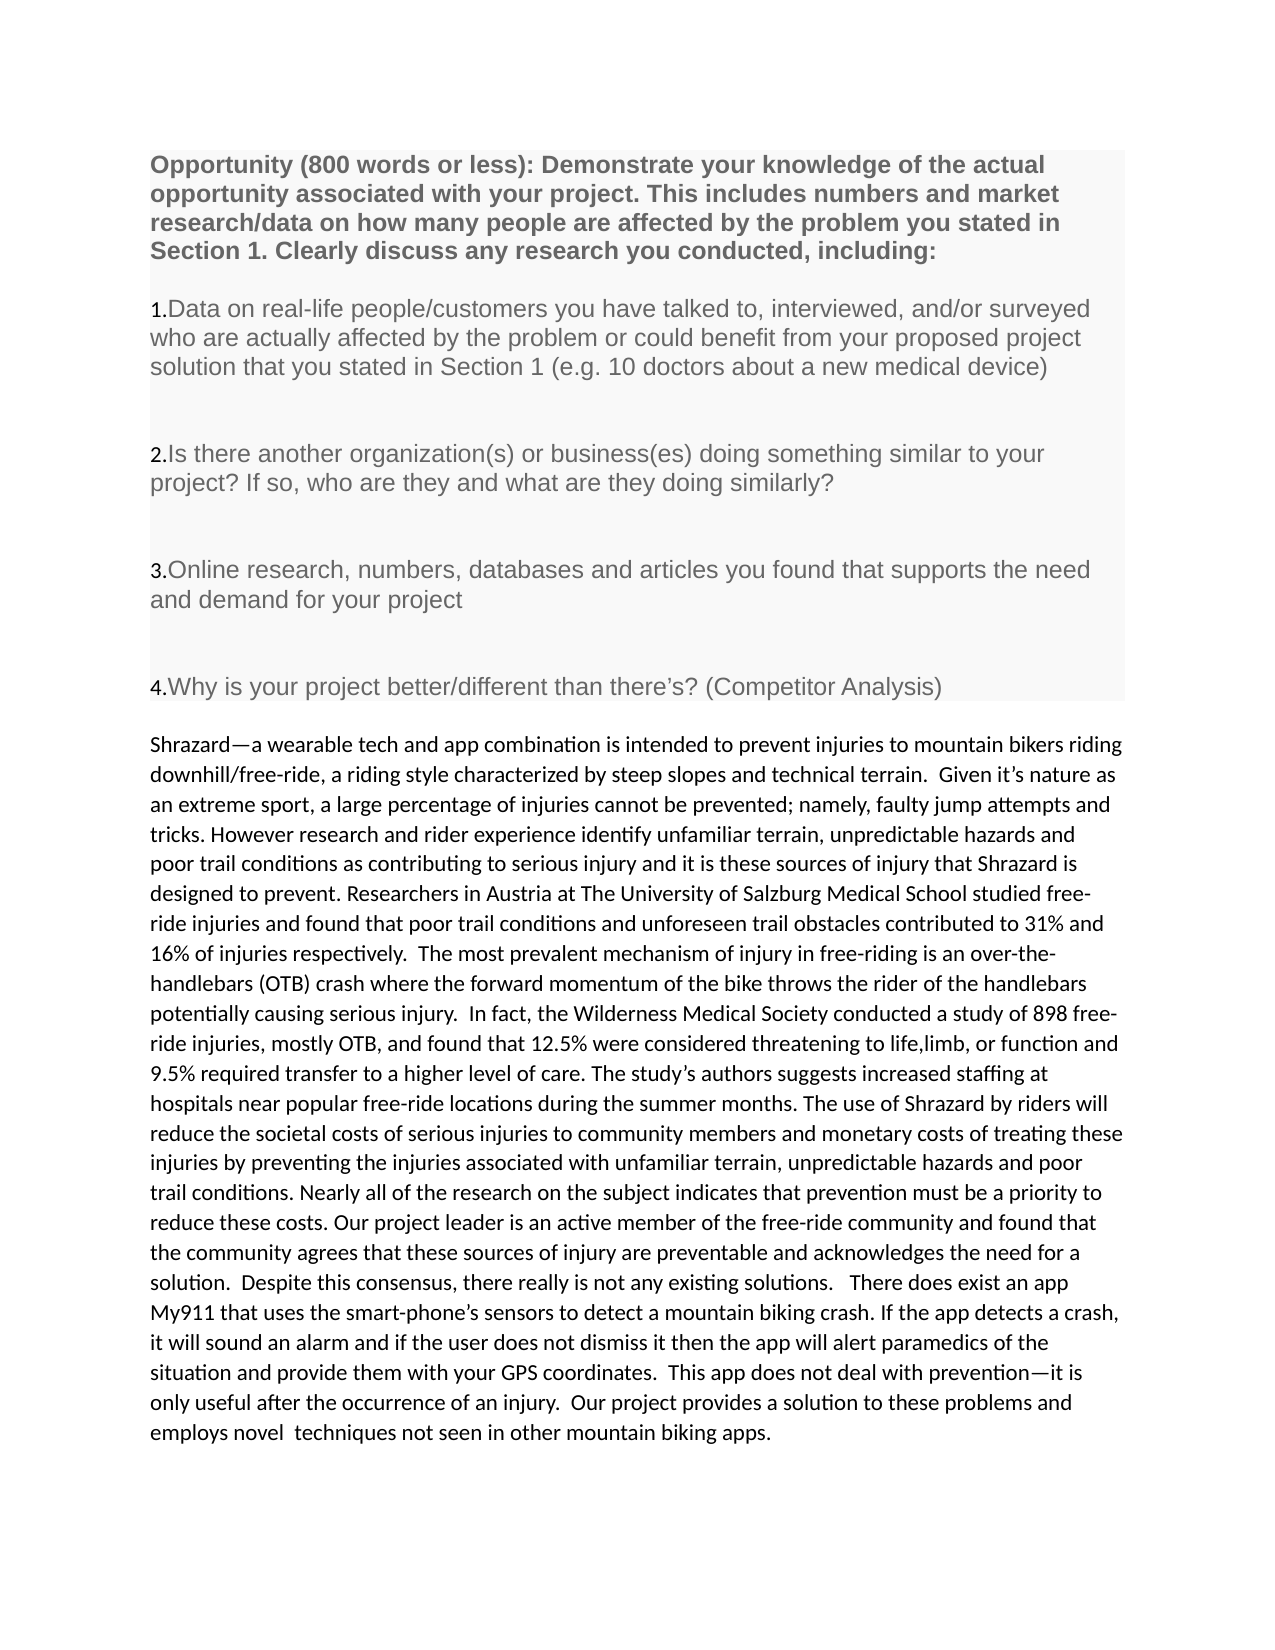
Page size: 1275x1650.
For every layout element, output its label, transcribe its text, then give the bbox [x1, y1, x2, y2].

text Shrazard—a wearable tech and app combination is intended to prevent injuries to mountain bikers riding downhill/free-ride, a riding style characterized by steep slopes and technical terrain. Given it’s nature as an extreme sport, a large percentage of injuries cannot be prevented; namely, faulty jump attempts and tricks. However research and rider experience identify unfamiliar terrain, unpredictable hazards and poor trail conditions as contributing to serious injury and it is these sources of injury that Shrazard is designed to prevent. Researchers in Austria at The University of Salzburg Medical School studied free-ride injuries and found that poor trail conditions and unforeseen trail obstacles contributed to 31% and 16% of injuries respectively. The most prevalent mechanism of injury in free-riding is an over-the-handlebars (OTB) crash where the forward momentum of the bike throws the rider of the handlebars potentially causing serious injury. In fact, the Wilderness Medical Society conducted a study of 898 free-ride injuries, mostly OTB, and found that 12.5% were considered threatening to life,limb, or function and 9.5% required transfer to a higher level of care. The study’s authors suggests increased staffing at hospitals near popular free-ride locations during the summer months. The use of Shrazard by riders will reduce the societal costs of serious injuries to community members and monetary costs of treating these injuries by preventing the injuries associated with unfamiliar terrain, unpredictable hazards and poor trail conditions. Nearly all of the research on the subject indicates that prevention must be a priority to reduce these costs. Our project leader is an active member of the free-ride community and found that the community agrees that these sources of injury are preventable and acknowledges the need for a solution. Despite this consensus, there really is not any existing solutions. There does exist an app My911 that uses the smart-phone’s sensors to detect a mountain biking crash. If the app detects a crash, it will sound an alarm and if the user does not dismiss it then the app will alert paramedics of the situation and provide them with your GPS coordinates. This app does not deal with prevention—it is only useful after the occurrence of an injury. Our project provides a solution to these problems and employs novel techniques not seen in other mountain biking apps. [150, 730, 1125, 1446]
list Online research, numbers, databases and articles you found that supports the need and demand for your project [150, 555, 1125, 613]
list Data on real-life people/customers you have talked to, interviewed, and/or surveyed who are actually affected by the problem or could benefit from your proposed project solution that you stated in Section 1 (e.g. 10 doctors about a new medical device) [150, 294, 1125, 381]
text Opportunity (800 words or less): Demonstrate your knowledge of the actual opportunity associated with your project. This includes numbers and market research/data on how many people are affected by the problem you stated in Section 1. Clearly discuss any research you conducted, including: [150, 150, 1125, 265]
list Why is your project better/different than there’s? (Competitor Analysis) [150, 672, 1125, 701]
list Is there another organization(s) or business(es) doing something similar to your project? If so, who are they and what are they doing similarly? [150, 439, 1125, 497]
